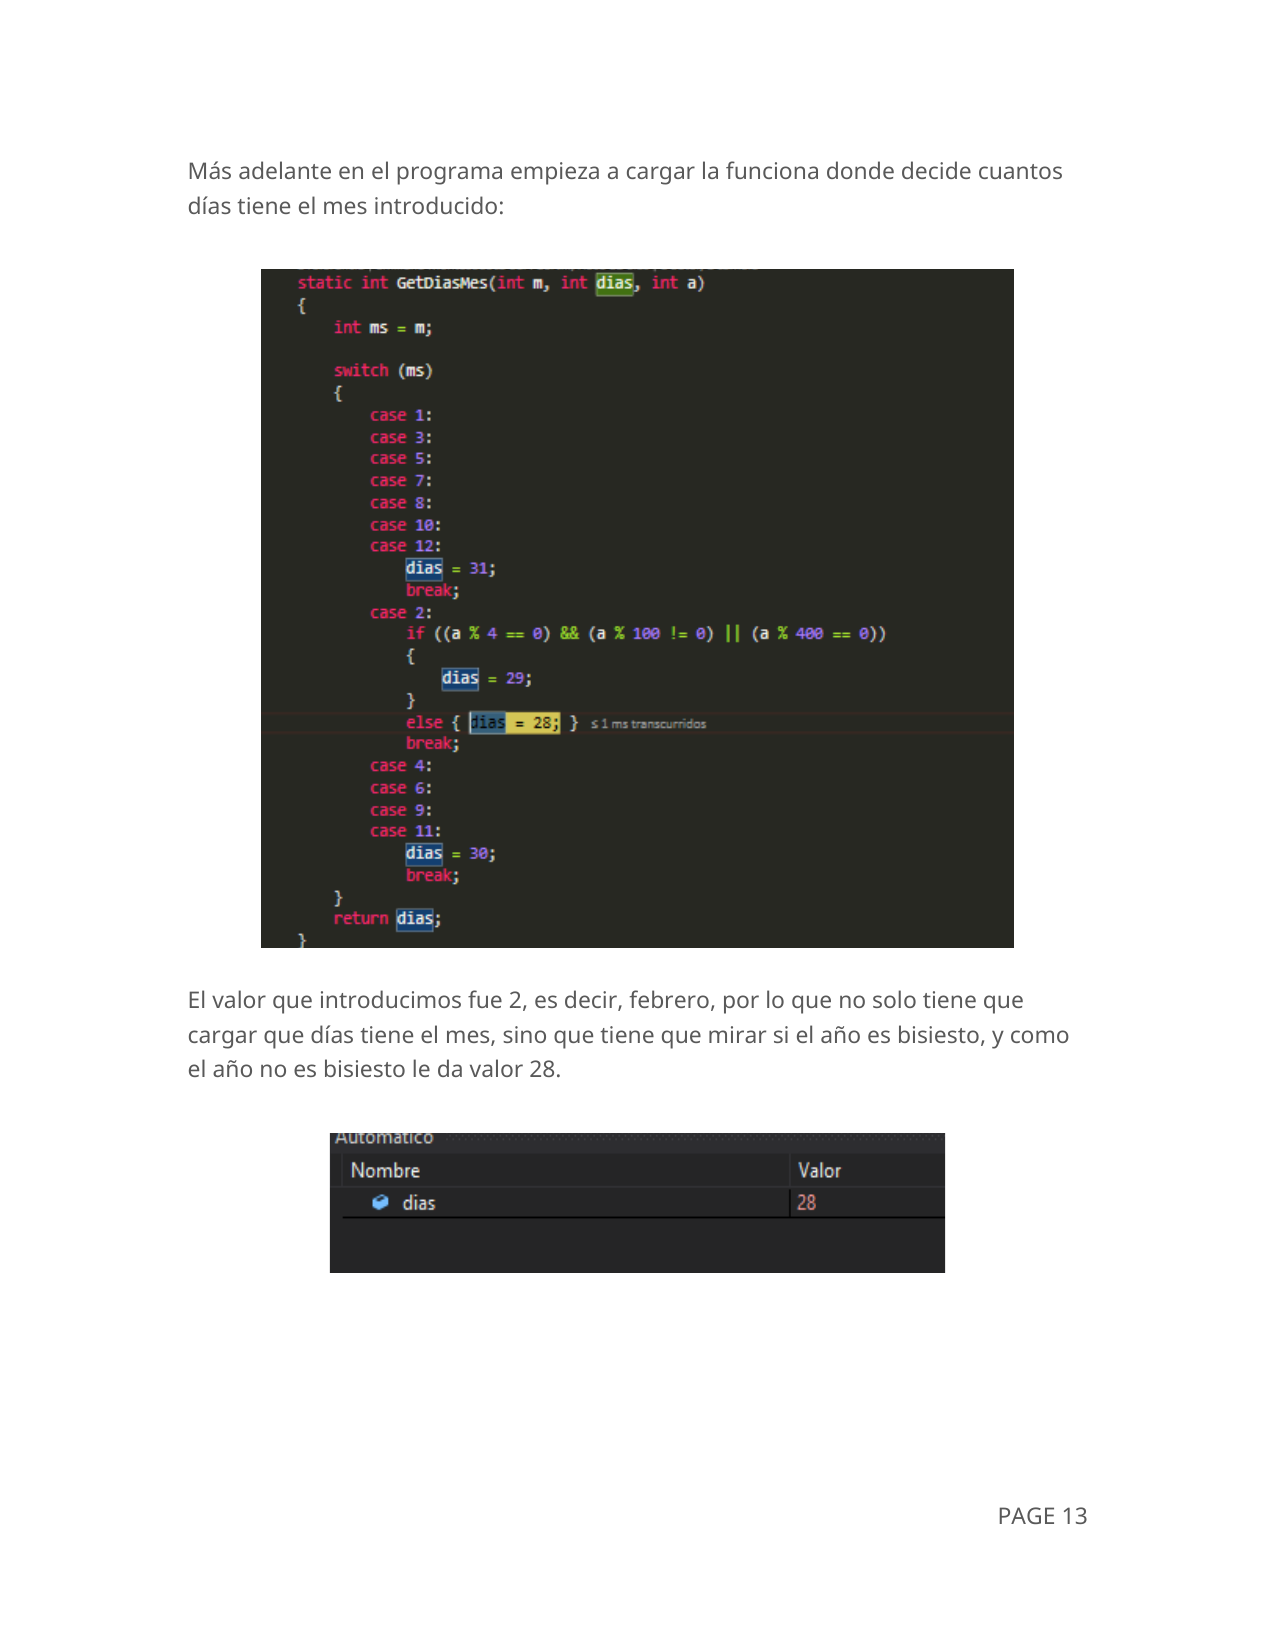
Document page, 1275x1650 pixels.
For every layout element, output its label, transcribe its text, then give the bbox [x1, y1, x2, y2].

text El valor que introducimos fue 2, es decir, febrero, por lo que no solo tiene que cargar que días tiene el mes, sino que tiene que mirar si el año es bisiesto, y como el año no es bisiesto le da valor 28. [187, 984, 1087, 1084]
text Más adelante en el programa empieza a cargar la funciona donde decide cuantos días tiene el mes introducido: [187, 155, 1087, 221]
